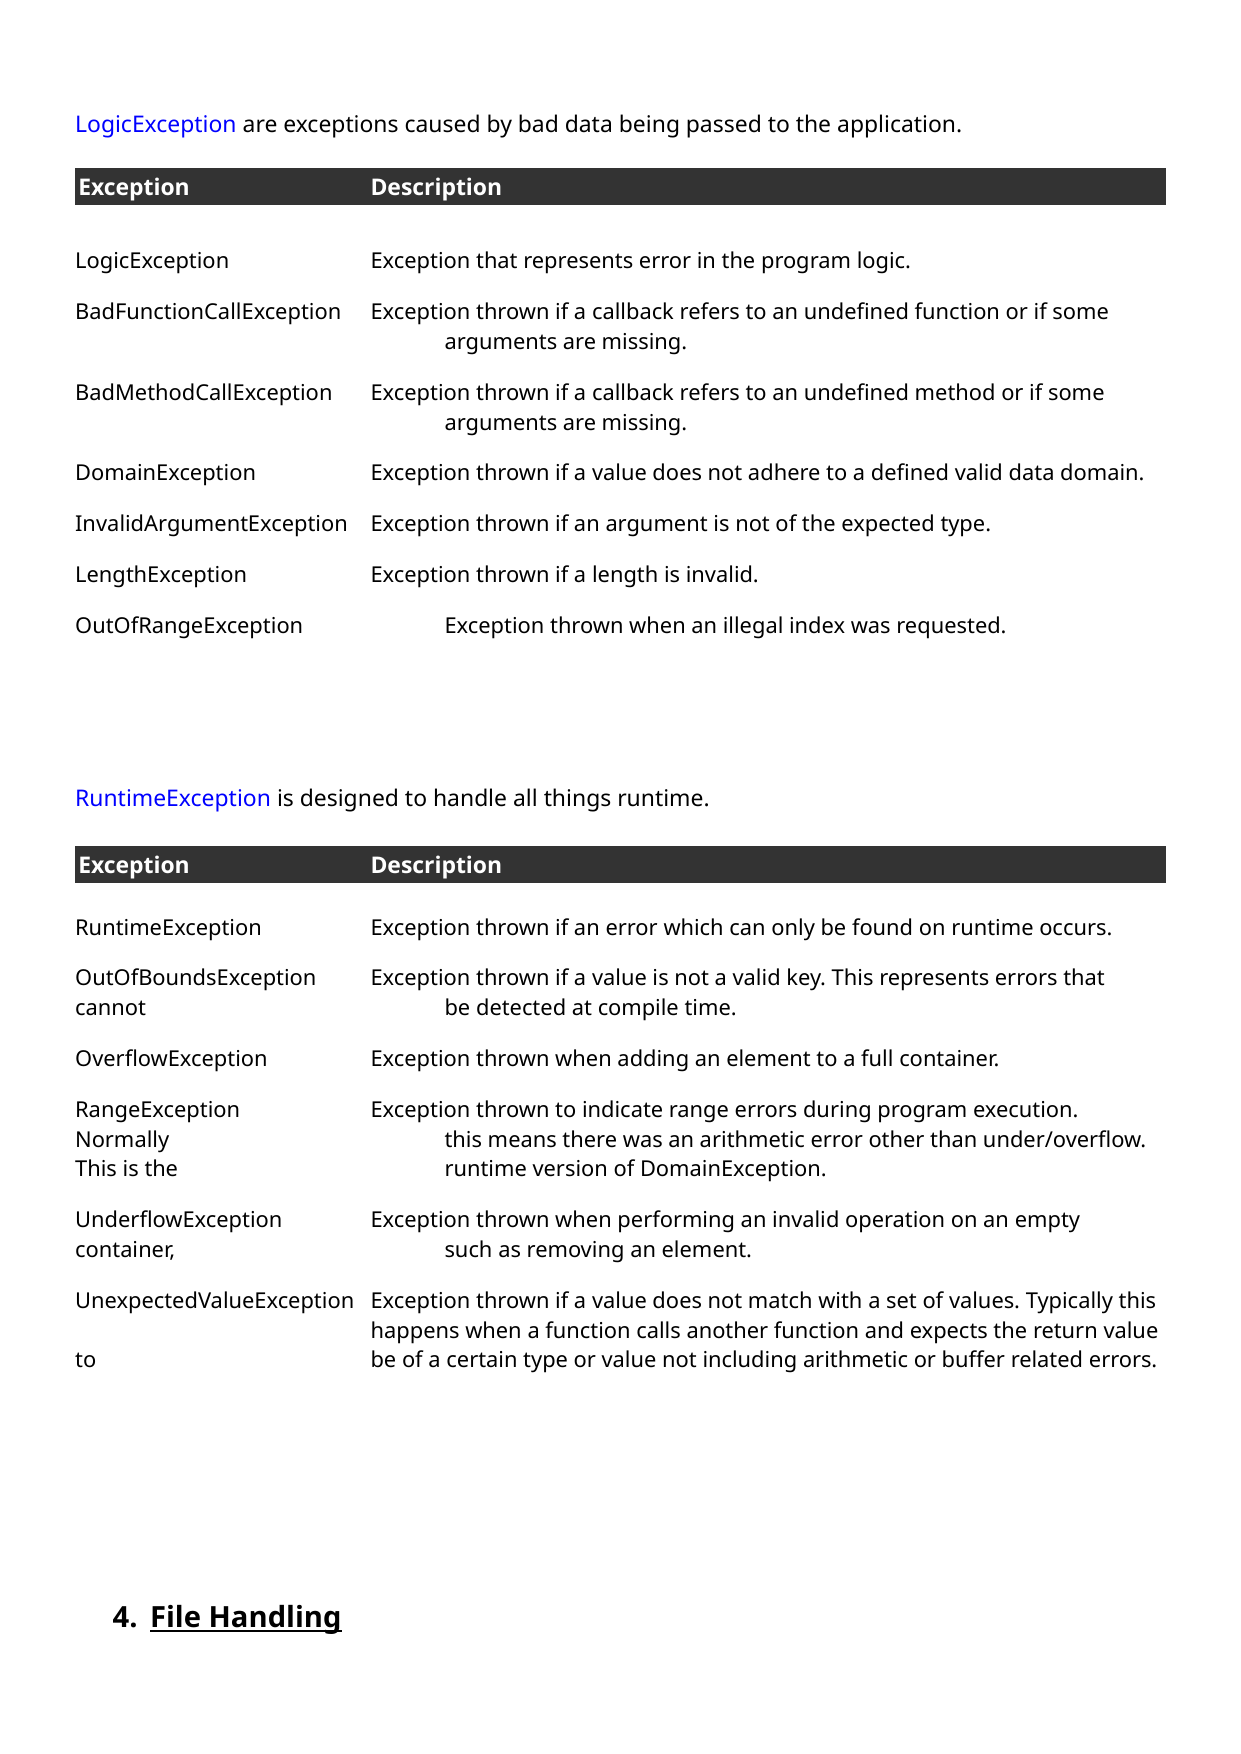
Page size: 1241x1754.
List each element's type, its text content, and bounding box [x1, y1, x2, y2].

text RangeException Exception thrown to indicate range errors during program execution. Normally this means there was an arithmetic error other than under/overflow. This is the runtime version of DomainException. [75, 1094, 1166, 1183]
text UnderflowException Exception thrown when performing an invalid operation on an empty container, such as removing an element. [75, 1204, 1166, 1264]
text UnexpectedValueException Exception thrown if a value does not match with a set of values. Typically this happens when a function calls another function and expects the return value to be of a certain type or value not including arithmetic or buffer related errors. [75, 1285, 1166, 1374]
text OutOfRangeException Exception thrown when an illegal index was requested. [75, 610, 1166, 639]
list File Handling [112, 1597, 1166, 1636]
text RuntimeException Exception thrown if an error which can only be found on runtime occurs. [75, 911, 1166, 941]
text LengthException Exception thrown if a length is invalid. [75, 559, 1166, 589]
text BadFunctionCallException Exception thrown if a callback refers to an undefined function or if some arguments are missing. [75, 296, 1166, 356]
text OutOfBoundsException Exception thrown if a value is not a valid key. This represents errors that cannot be detected at compile time. [75, 962, 1166, 1022]
text RuntimeException is designed to handle all things runtime. [75, 782, 1166, 813]
text Exception Description [75, 846, 1166, 883]
text LogicException are exceptions caused by bad data being passed to the application. [75, 108, 1166, 139]
text DomainException Exception thrown if a value does not adhere to a defined valid data domain. [75, 457, 1166, 487]
text InvalidArgumentException Exception thrown if an argument is not of the expected type. [75, 508, 1166, 538]
text BadMethodCallException Exception thrown if a callback refers to an undefined method or if some arguments are missing. [75, 377, 1166, 436]
text LogicException Exception that represents error in the program logic. [75, 245, 1166, 275]
text OverflowException Exception thrown when adding an element to a full container. [75, 1043, 1166, 1073]
text Exception Description [75, 168, 1166, 205]
